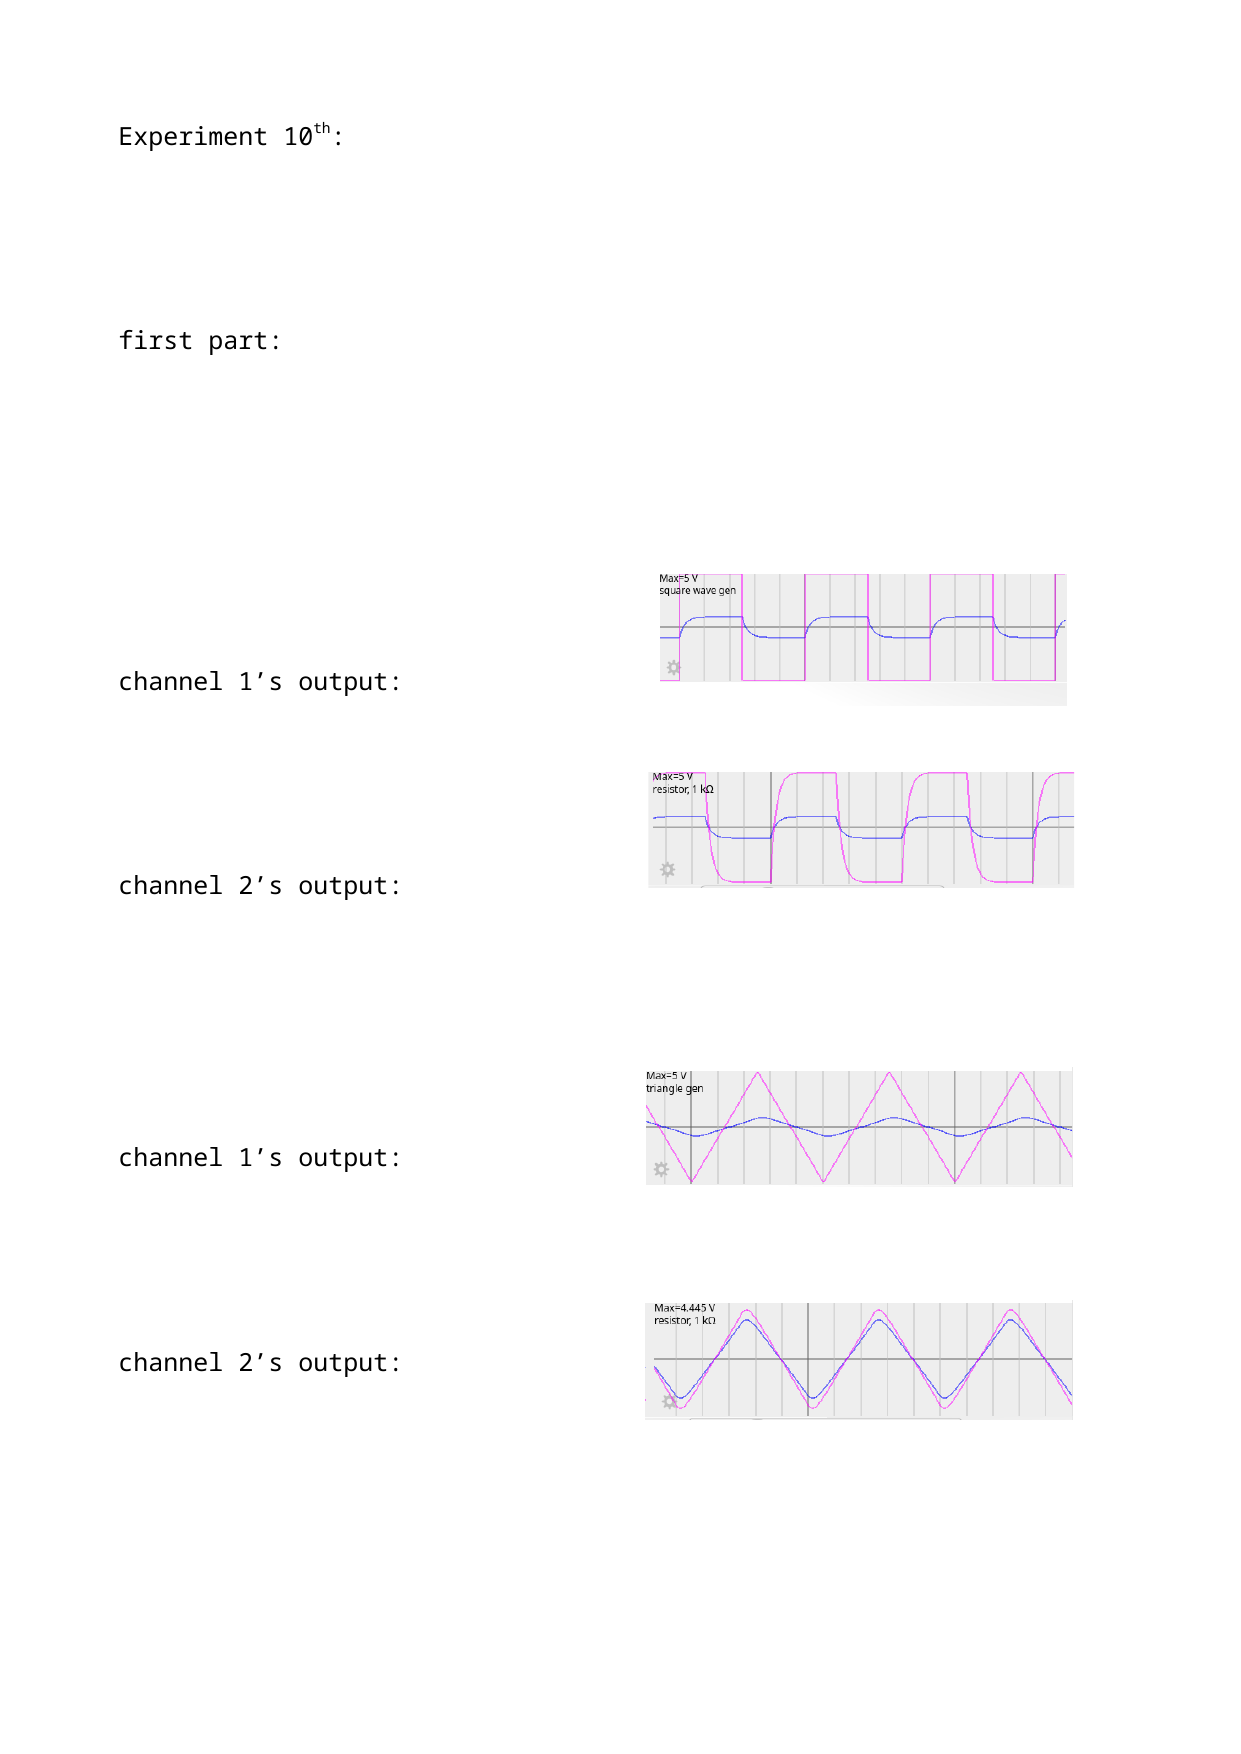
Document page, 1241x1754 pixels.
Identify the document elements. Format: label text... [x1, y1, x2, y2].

text channel 2’s output: [118, 867, 648, 902]
text channel 2’s output: [118, 1344, 643, 1378]
picture [660, 562, 1067, 706]
text Experiment 10th: [118, 118, 1122, 152]
picture [643, 1284, 1073, 1435]
text channel 1’s output: [118, 1140, 644, 1174]
text [1075, 867, 1122, 902]
text first part: [118, 322, 1122, 357]
text [1073, 1344, 1122, 1378]
picture [644, 1051, 1073, 1202]
text [1073, 1140, 1122, 1174]
text channel 1’s output: [118, 663, 660, 697]
text [1067, 663, 1122, 697]
picture [648, 752, 1075, 902]
